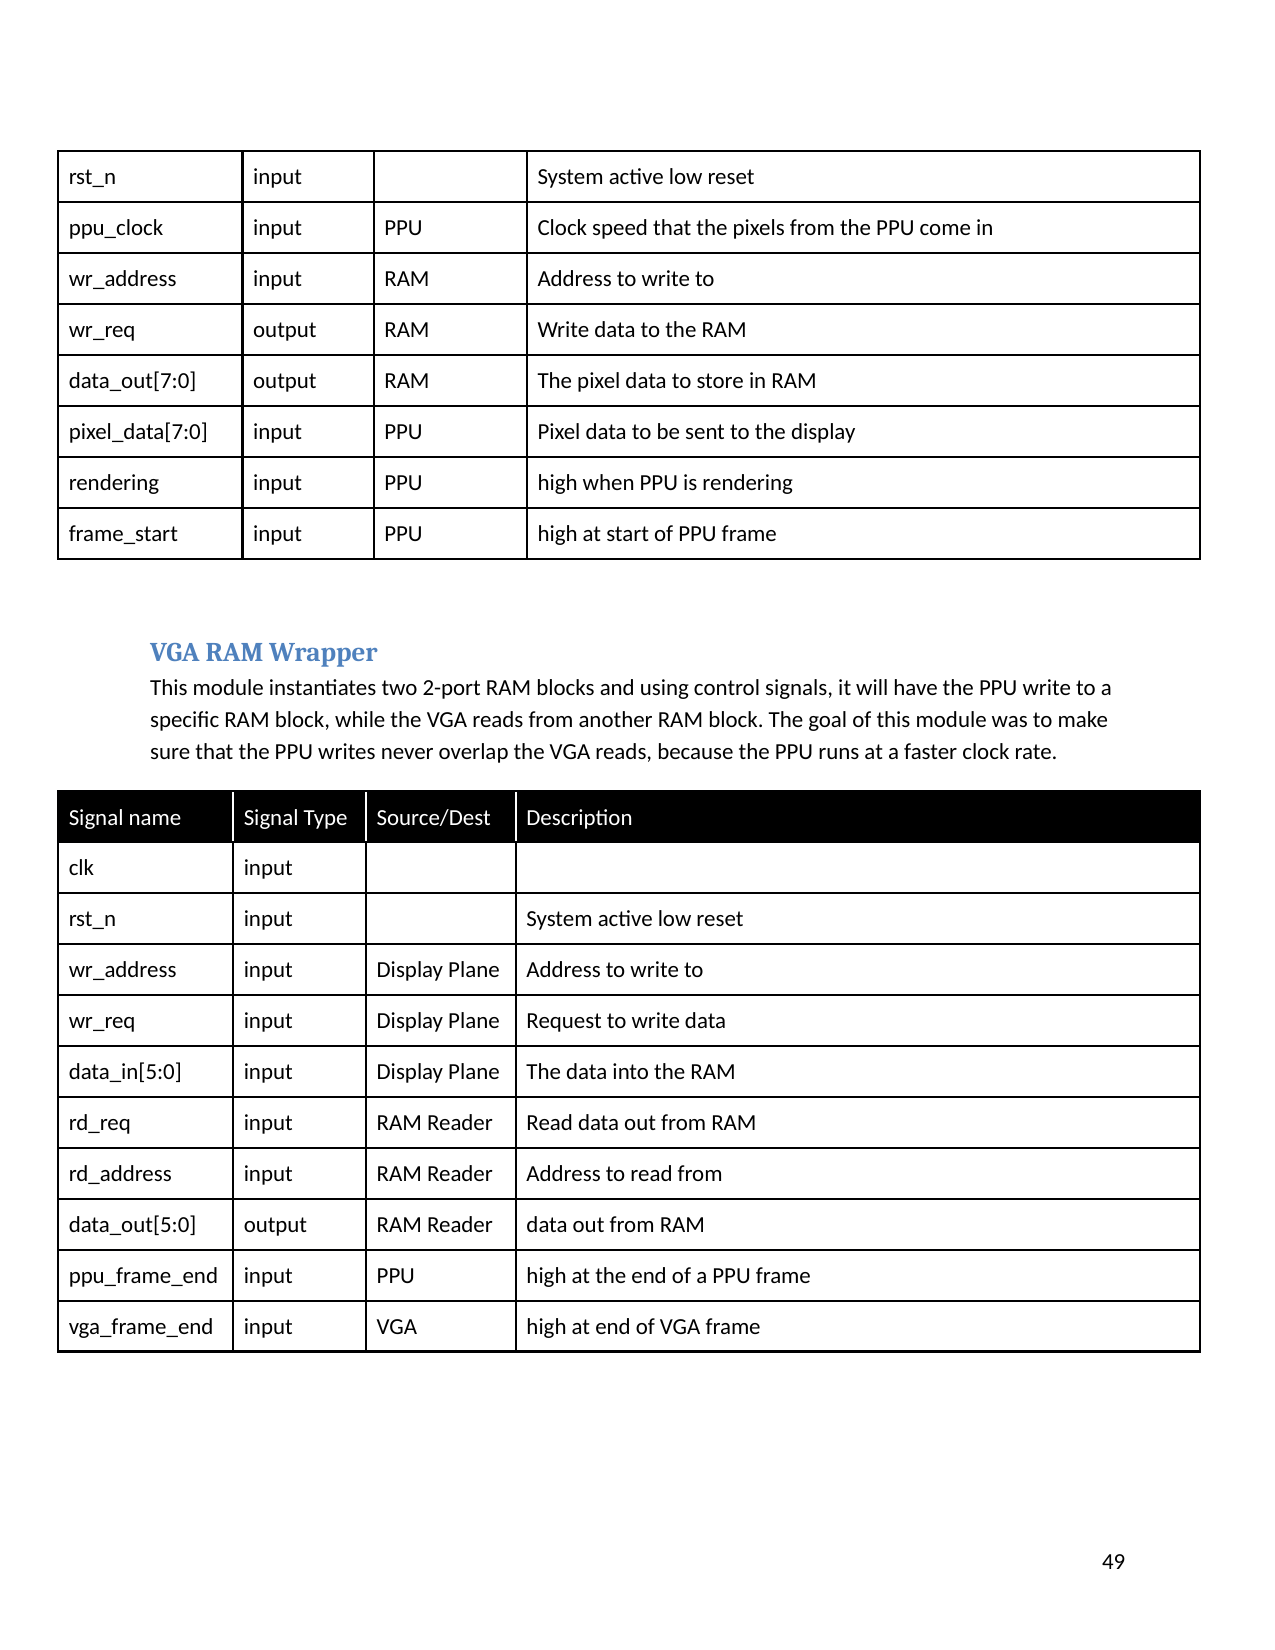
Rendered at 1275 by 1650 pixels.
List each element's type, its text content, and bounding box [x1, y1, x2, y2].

table_cell input [244, 203, 373, 252]
table_cell RAM [375, 356, 526, 405]
table_header Signal name [59, 792, 232, 841]
table_cell PPU [375, 407, 526, 456]
table_cell rd_address [59, 1149, 232, 1198]
table_cell high at the end of a PPU frame [517, 1251, 1199, 1299]
table_cell data out from RAM [517, 1200, 1199, 1248]
table_cell vga_frame_end [59, 1302, 232, 1350]
table_cell input [234, 1047, 365, 1096]
table_cell [367, 894, 515, 943]
table_cell RAM Reader [367, 1149, 515, 1198]
table_cell data_in[5:0] [59, 1047, 232, 1096]
table_cell RAM Reader [367, 1200, 515, 1248]
table_cell ppu_frame_end [59, 1251, 232, 1299]
table_cell rd_req [59, 1098, 232, 1147]
table_cell wr_req [59, 305, 241, 354]
table_cell wr_address [59, 254, 241, 303]
table_cell Address to read from [517, 1149, 1199, 1198]
table_cell PPU [375, 509, 526, 557]
table_cell [367, 843, 515, 892]
table_cell RAM [375, 305, 526, 354]
table_cell input [234, 1251, 365, 1299]
subtitle VGA RAM Wrapper [150, 637, 1125, 668]
table_cell pixel_data[7:0] [59, 407, 241, 456]
table_cell input [234, 843, 365, 892]
table_cell output [234, 1200, 365, 1248]
table_cell high at start of PPU frame [528, 509, 1199, 557]
table_cell Read data out from RAM [517, 1098, 1199, 1147]
table_cell frame_start [59, 509, 241, 557]
table_cell Pixel data to be sent to the display [528, 407, 1199, 456]
table_cell input [234, 996, 365, 1045]
table_cell input [234, 1302, 365, 1350]
table_cell The data into the RAM [517, 1047, 1199, 1096]
table_cell high at end of VGA frame [517, 1302, 1199, 1350]
table_cell high when PPU is rendering [528, 458, 1199, 507]
table_cell input [234, 945, 365, 994]
table_cell Display Plane [367, 996, 515, 1045]
table_cell VGA [367, 1302, 515, 1350]
table_cell The pixel data to store in RAM [528, 356, 1199, 405]
table_cell ppu_clock [59, 203, 241, 252]
table_cell rst_n [59, 152, 241, 201]
table_cell input [244, 407, 373, 456]
table_cell Address to write to [517, 945, 1199, 994]
table_cell System active low reset [517, 894, 1199, 943]
table_cell rendering [59, 458, 241, 507]
table_cell clk [59, 843, 232, 892]
table_cell data_out[7:0] [59, 356, 241, 405]
table_cell input [244, 458, 373, 507]
table_cell PPU [375, 458, 526, 507]
table_cell RAM [375, 254, 526, 303]
table_cell Display Plane [367, 1047, 515, 1096]
table_cell output [244, 356, 373, 405]
table_cell Clock speed that the pixels from the PPU come in [528, 203, 1199, 252]
table_cell input [234, 1149, 365, 1198]
table_cell PPU [375, 203, 526, 252]
table_cell RAM Reader [367, 1098, 515, 1147]
table_cell PPU [367, 1251, 515, 1299]
table_cell [517, 843, 1199, 892]
table_cell Write data to the RAM [528, 305, 1199, 354]
text This module instantiates two 2-port RAM blocks and using control signals, it will have the PPU write to a specific RAM block, while the VGA reads from another RAM block. The goal of this module was to make sure that the PPU writes never overlap the VGA reads, because the PPU runs at a faster clock rate. [150, 673, 1125, 765]
table_header Description [517, 792, 1199, 841]
table_cell wr_address [59, 945, 232, 994]
table_header Source/Dest [367, 792, 515, 841]
table_header Signal Type [234, 792, 365, 841]
table_cell input [234, 1098, 365, 1147]
table_cell input [244, 509, 373, 557]
table_cell input [244, 254, 373, 303]
table_cell [375, 152, 526, 201]
table_cell rst_n [59, 894, 232, 943]
table_cell input [234, 894, 365, 943]
table_cell wr_req [59, 996, 232, 1045]
table_cell input [244, 152, 373, 201]
table_cell output [244, 305, 373, 354]
table_cell Request to write data [517, 996, 1199, 1045]
table_cell Address to write to [528, 254, 1199, 303]
table_cell Display Plane [367, 945, 515, 994]
table_cell data_out[5:0] [59, 1200, 232, 1248]
table_cell System active low reset [528, 152, 1199, 201]
